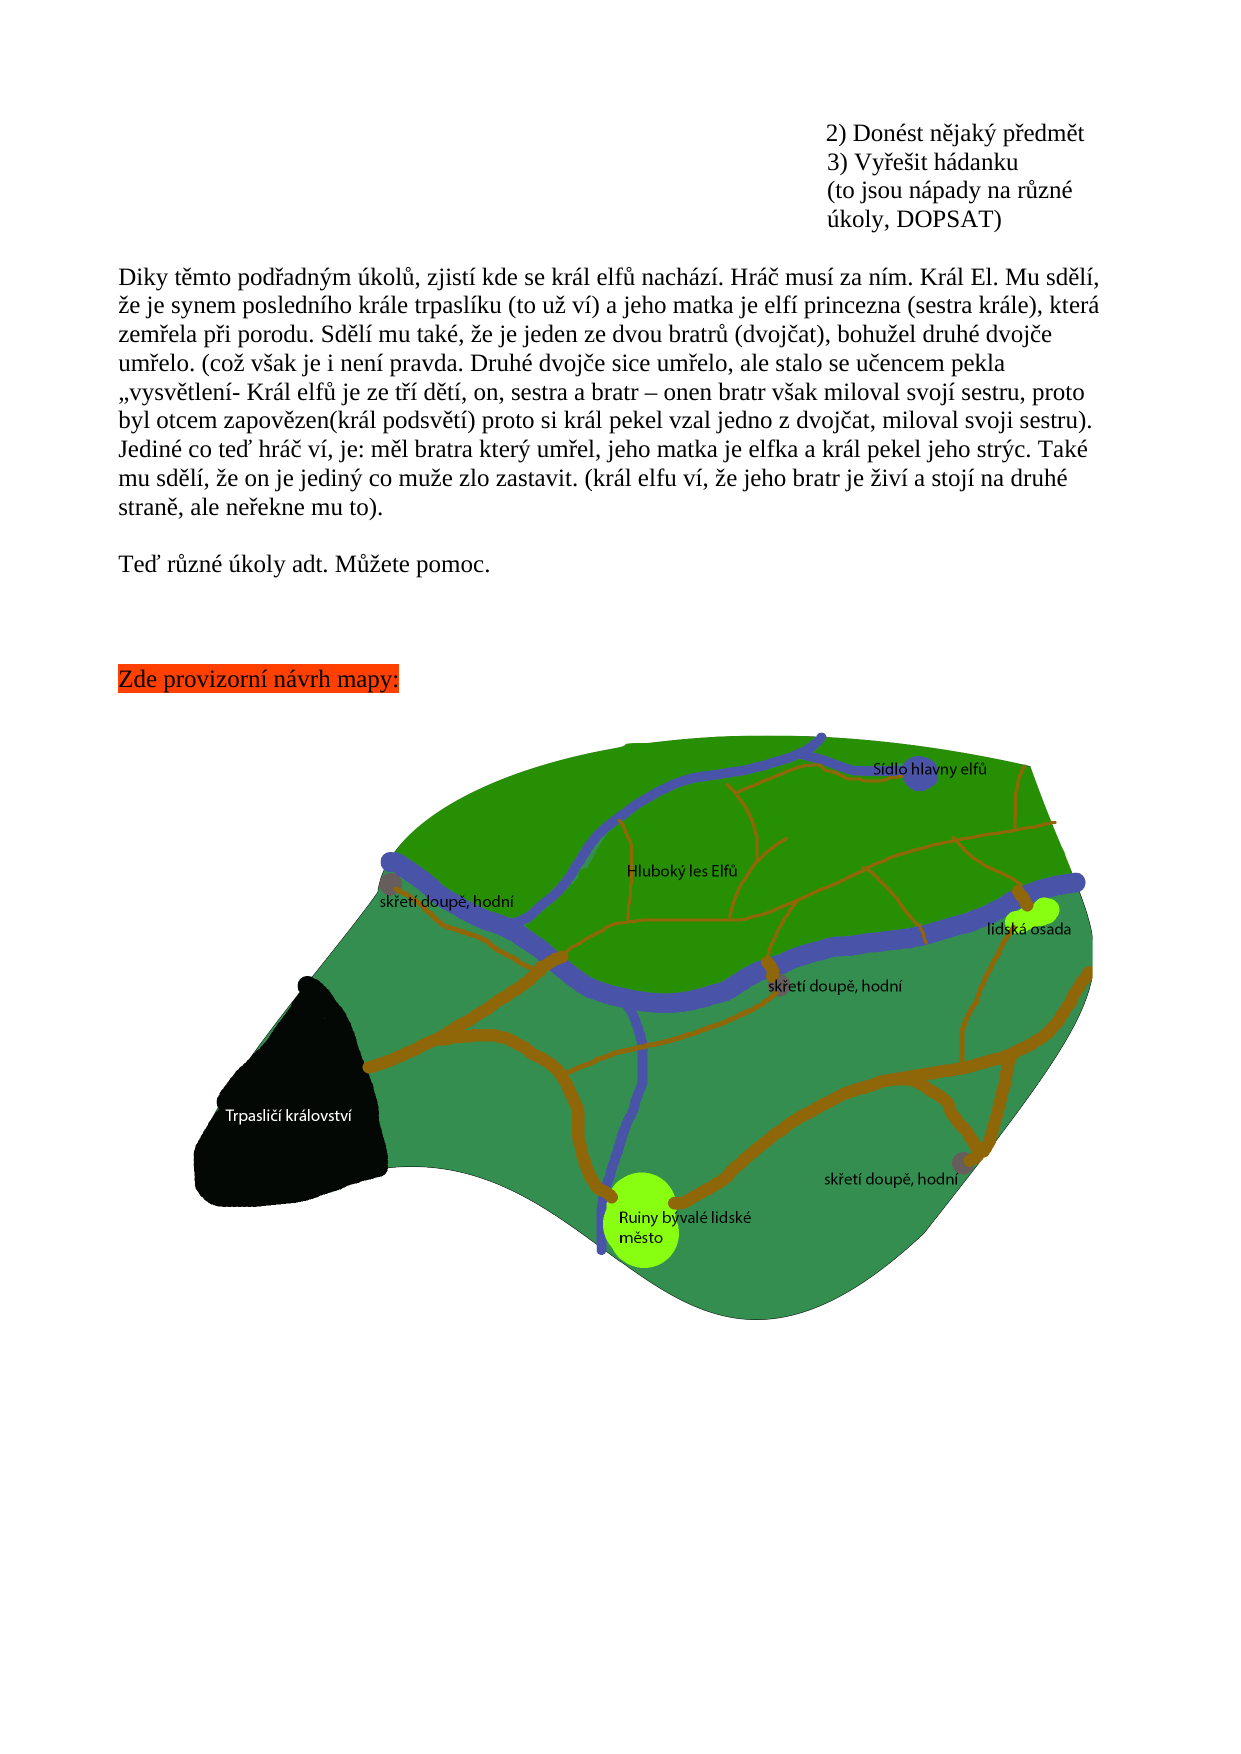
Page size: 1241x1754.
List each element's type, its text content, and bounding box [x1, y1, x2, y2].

text Diky těmto podřadným úkolů, zjistí kde se král elfů nachází. Hráč musí za ním. Král El. Mu sdělí, že je synem posledního krále trpaslíku (to už ví) a jeho matka je elfí princezna (sestra krále), která zemřela při porodu. Sdělí mu také, že je jeden ze dvou bratrů (dvojčat), bohužel druhé dvojče umřelo. (což však je i není pravda. Druhé dvojče sice umřelo, ale stalo se učencem pekla „vysvětlení- Král elfů je ze tří dětí, on, sestra a bratr – onen bratr však miloval svojí sestru, proto byl otcem zapovězen(král podsvětí) proto si král pekel vzal jedno z dvojčat, miloval svoji sestru). Jediné co teď hráč ví, je: měl bratra který umřel, jeho matka je elfka a král pekel jeho strýc. Také mu sdělí, že on je jediný co muže zlo zastavit. (král elfu ví, že jeho bratr je živí a stojí na druhé straně, ale neřekne mu to). [118, 262, 1122, 521]
text 2) Donést nějaký předmět [118, 118, 1122, 147]
text (to jsou nápady na různé úkoly, DOPSAT) [118, 176, 1122, 233]
text Teď různé úkoly adt. Můžete pomoc. [118, 549, 1122, 578]
picture [147, 693, 1093, 1402]
text 3) Vyřešit hádanku [118, 147, 1122, 176]
text Zde provizorní návrh mapy: [118, 664, 1122, 693]
